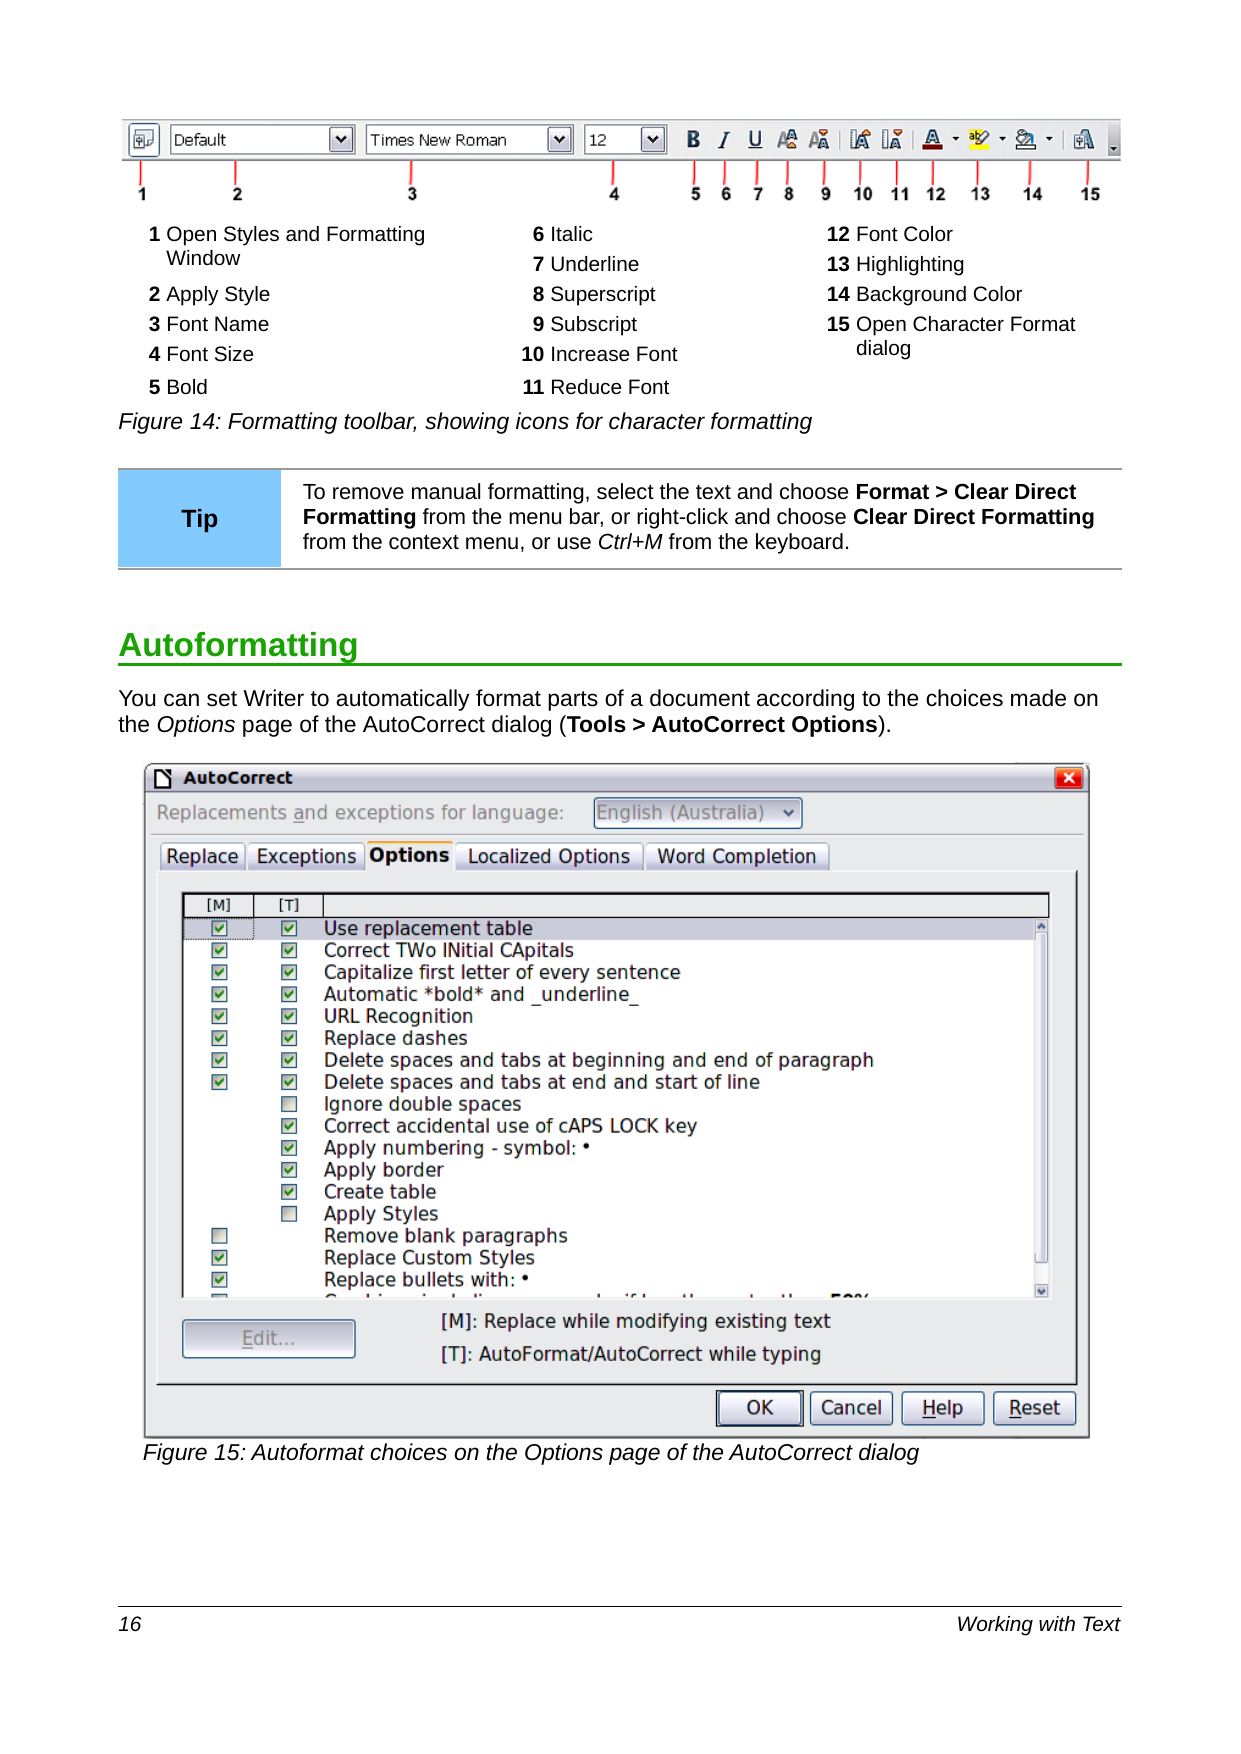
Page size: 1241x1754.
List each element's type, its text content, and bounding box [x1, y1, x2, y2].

text You can set Writer to automatically format parts of a document according to the choices made on the Options page of the AutoCorrect dialog (Tools > AutoCorrect Options). [118, 684, 1122, 737]
table_cell 3 [120, 309, 163, 339]
table_cell [853, 372, 1125, 402]
table_header 1 [120, 219, 163, 249]
table_cell [120, 249, 163, 279]
table_cell 8 [502, 279, 547, 309]
table_cell Font Name [163, 309, 502, 339]
table_cell Open Character Format dialog [853, 309, 1125, 372]
table_cell Increase Font [547, 339, 806, 372]
table_header Tip [118, 470, 281, 567]
table_cell 13 [806, 249, 853, 279]
table_cell Highlighting [853, 249, 1125, 279]
text Figure 15: Autoformat choices on the Options page of the AutoCorrect dialog [143, 1439, 1098, 1465]
table_cell [806, 339, 853, 372]
table_header Open Styles and Formatting Window [163, 219, 502, 279]
table_header 6 [502, 219, 547, 249]
table_cell 15 [806, 309, 853, 339]
table_cell 9 [502, 309, 547, 339]
table_cell Font Size [163, 339, 502, 372]
table_cell 2 [120, 279, 163, 309]
table_cell 14 [806, 279, 853, 309]
table_cell Subscript [547, 309, 806, 339]
table_cell 7 [502, 249, 547, 279]
picture [121, 118, 1122, 213]
table_cell Superscript [547, 279, 806, 309]
table_header Italic [547, 219, 806, 249]
table_cell Apply Style [163, 279, 502, 309]
table_cell 5 [120, 372, 163, 402]
table_cell 10 [502, 339, 547, 372]
picture [142, 762, 1090, 1439]
table_header Font Color [853, 219, 1125, 249]
table_cell Background Color [853, 279, 1125, 309]
table_header To remove manual formatting, select the text and choose Format > Clear Direct Formatting from the menu bar, or right-click and choose Clear Direct Formatting from the context menu, or use Ctrl+M from the keyboard. [281, 470, 1122, 567]
subtitle Autoformatting [118, 625, 1122, 663]
table_cell Reduce Font [547, 372, 806, 402]
table_header 12 [806, 219, 853, 249]
table_cell 11 [502, 372, 547, 402]
table_cell Underline [547, 249, 806, 279]
text Figure 14: Formatting toolbar, showing icons for character formatting [118, 408, 1125, 434]
table_cell Bold [163, 372, 502, 402]
table_cell [806, 372, 853, 402]
table_cell 4 [120, 339, 163, 372]
